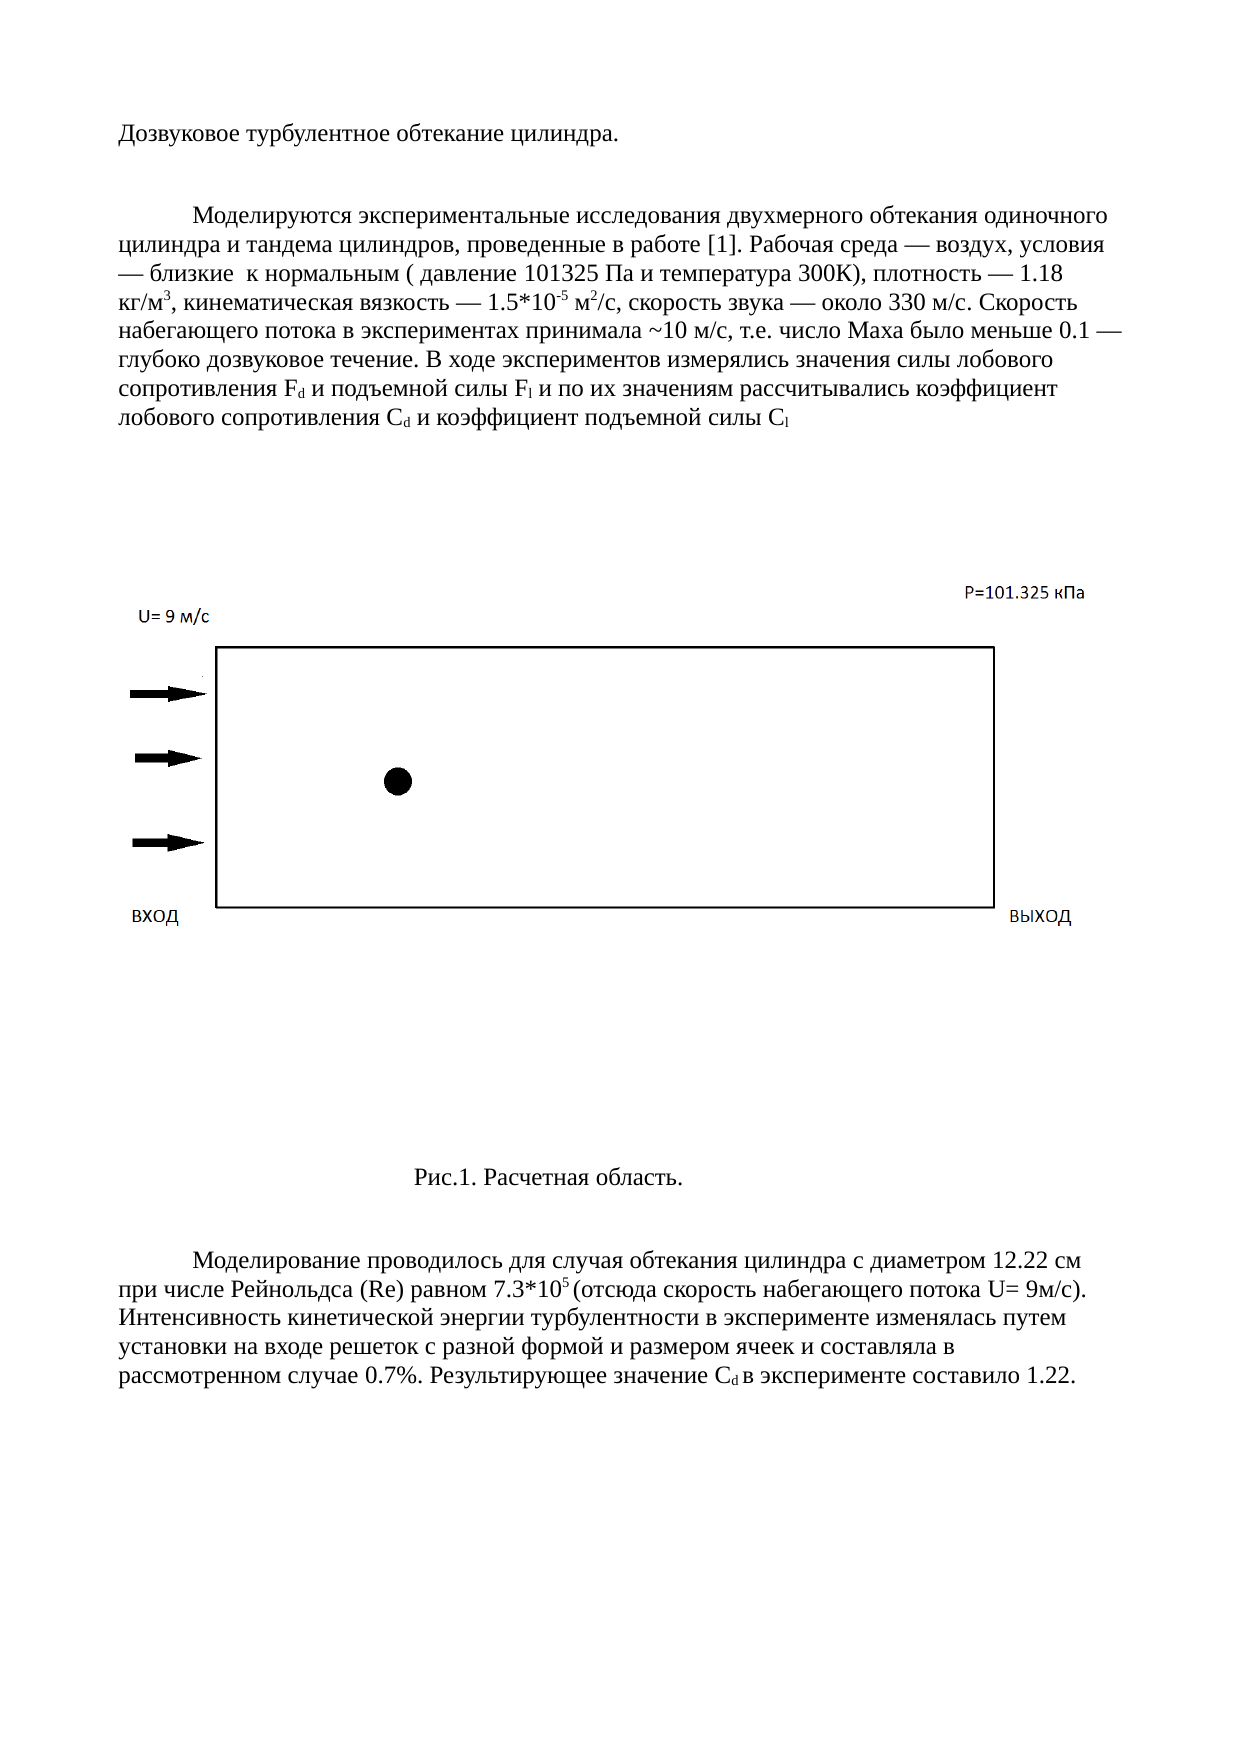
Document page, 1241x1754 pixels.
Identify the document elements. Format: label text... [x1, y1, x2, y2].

picture [118, 484, 1123, 1150]
text Моделируются экспериментальные исследования двухмерного обтекания одиночного цилиндра и тандема цилиндров, проведенные в работе [1]. Рабочая среда — воздух, условия — близкие к нормальным ( давление 101325 Па и температура 300К), плотность — 1.18 кг/м3, кинематическая вязкость — 1.5*10-5 м2/c, скорость звука — около 330 м/с. Скорость набегающего потока в экспериментах принимала ~10 м/с, т.е. число Маха было меньше 0.1 — глубоко дозвуковое течение. В ходе экспериментов измерялись значения силы лобового сопротивления Fd и подъемной силы Fl и по их значениям рассчитывались коэффициент лобового сопротивления Сd и коэффициент подъемной силы Cl [118, 201, 1122, 431]
text Дозвуковое турбулентное обтекание цилиндра. [118, 118, 1122, 147]
text Моделирование проводилось для случая обтекания цилиндра c диаметром 12.22 см при числе Рейнольдса (Re) равном 7.3*105 (отсюда скорость набегающего потока U= 9м/с). Интенсивность кинетической энергии турбулентности в эксперименте изменялась путем установки на входе решеток с разной формой и размером ячеек и составляла в рассмотренном случае 0.7%. Результирующее значение Сd в эксперименте составило 1.22. [118, 1245, 1122, 1389]
text Рис.1. Расчетная область. [118, 1162, 1122, 1191]
